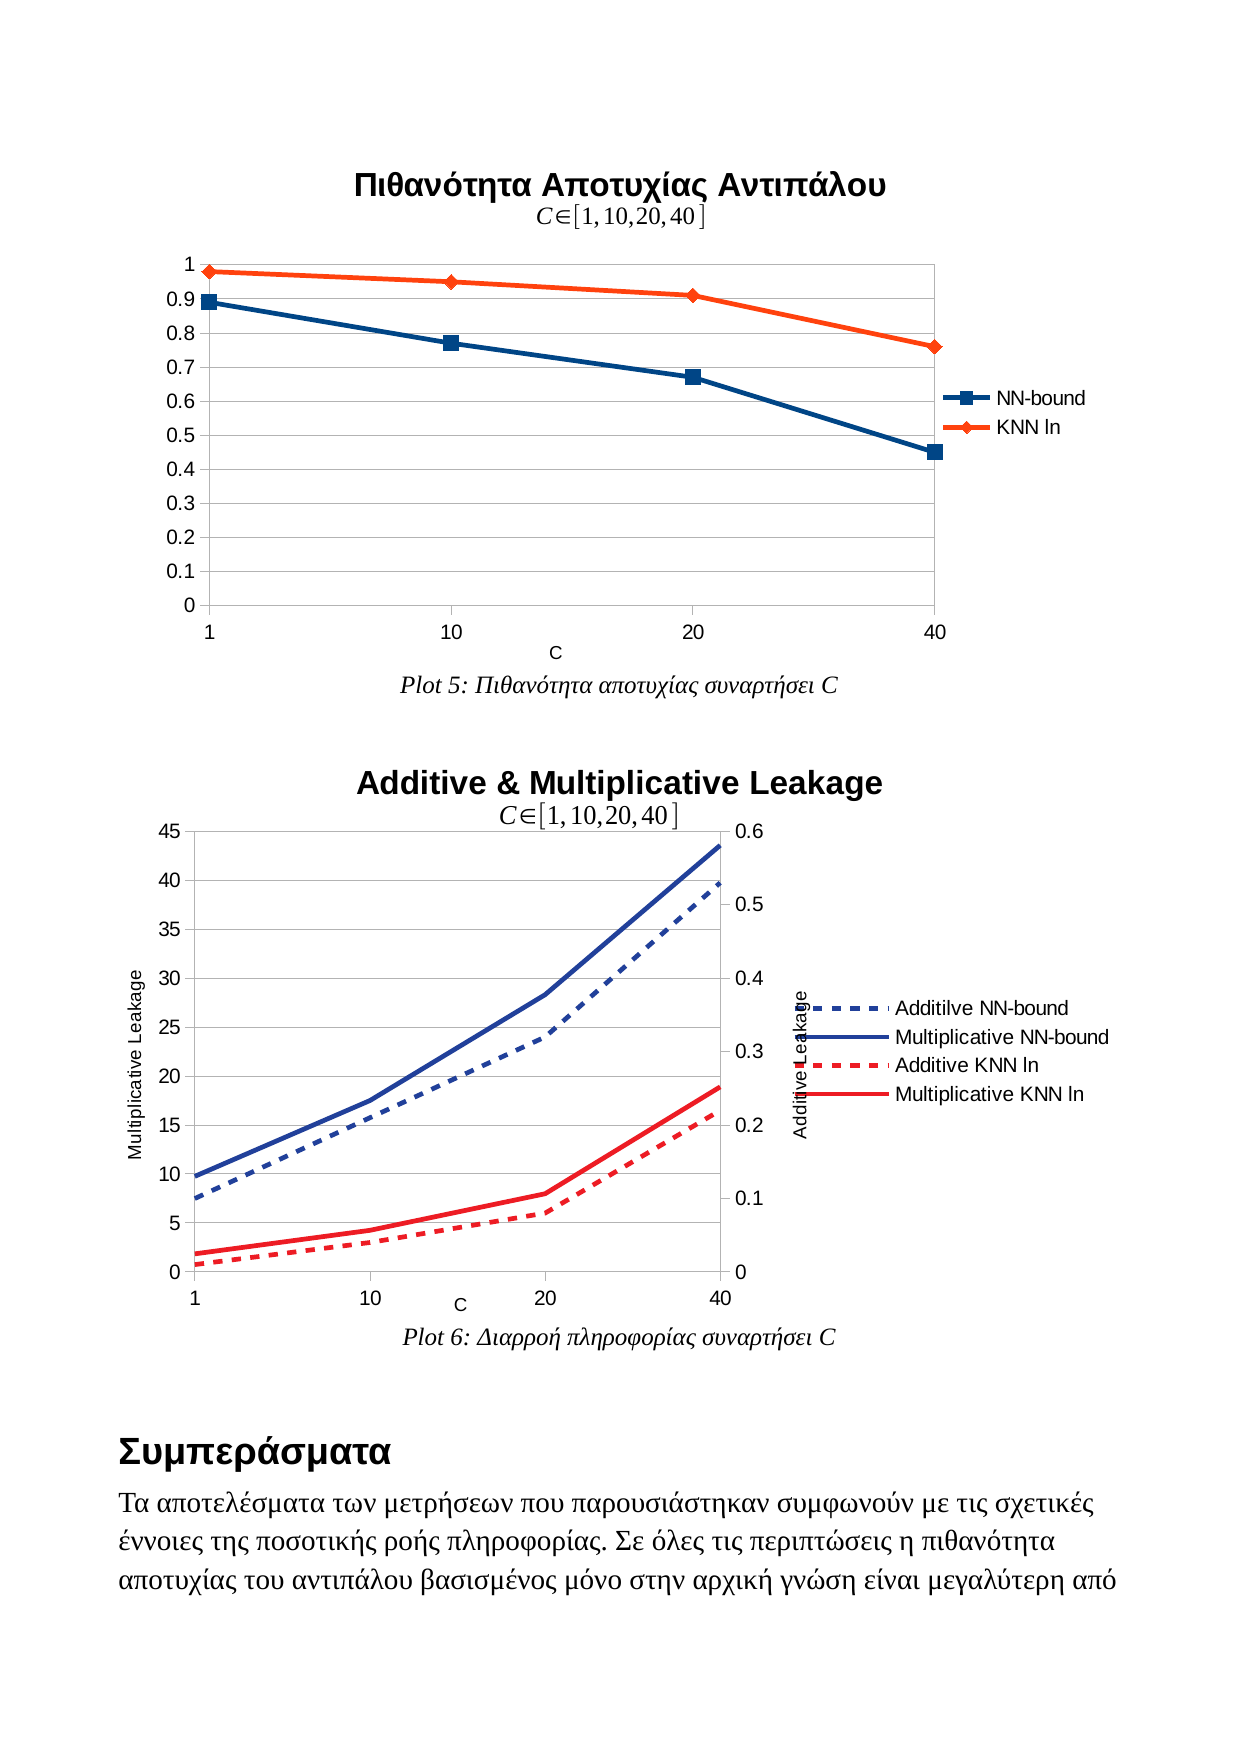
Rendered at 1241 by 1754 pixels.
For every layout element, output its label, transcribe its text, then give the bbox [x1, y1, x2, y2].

text Τα αποτελέσματα των μετρήσεων που παρουσιάστηκαν συμφωνούν με τις σχετικές έννοιες της ποσοτικής ροής πληροφορίας. Σε όλες τις περιπτώσεις η πιθανότητα αποτυχίας του αντιπάλου βασισμένος μόνο στην αρχική γνώση είναι μεγαλύτερη από [118, 1485, 1122, 1596]
text Plot 5: Πιθανότητα αποτυχίας συναρτήσει C [148, 138, 1092, 699]
subtitle Συμπεράσματα [118, 1429, 1122, 1472]
text Plot 6: Διαρροή πληροφορίας συναρτήσει C [101, 735, 1140, 1351]
